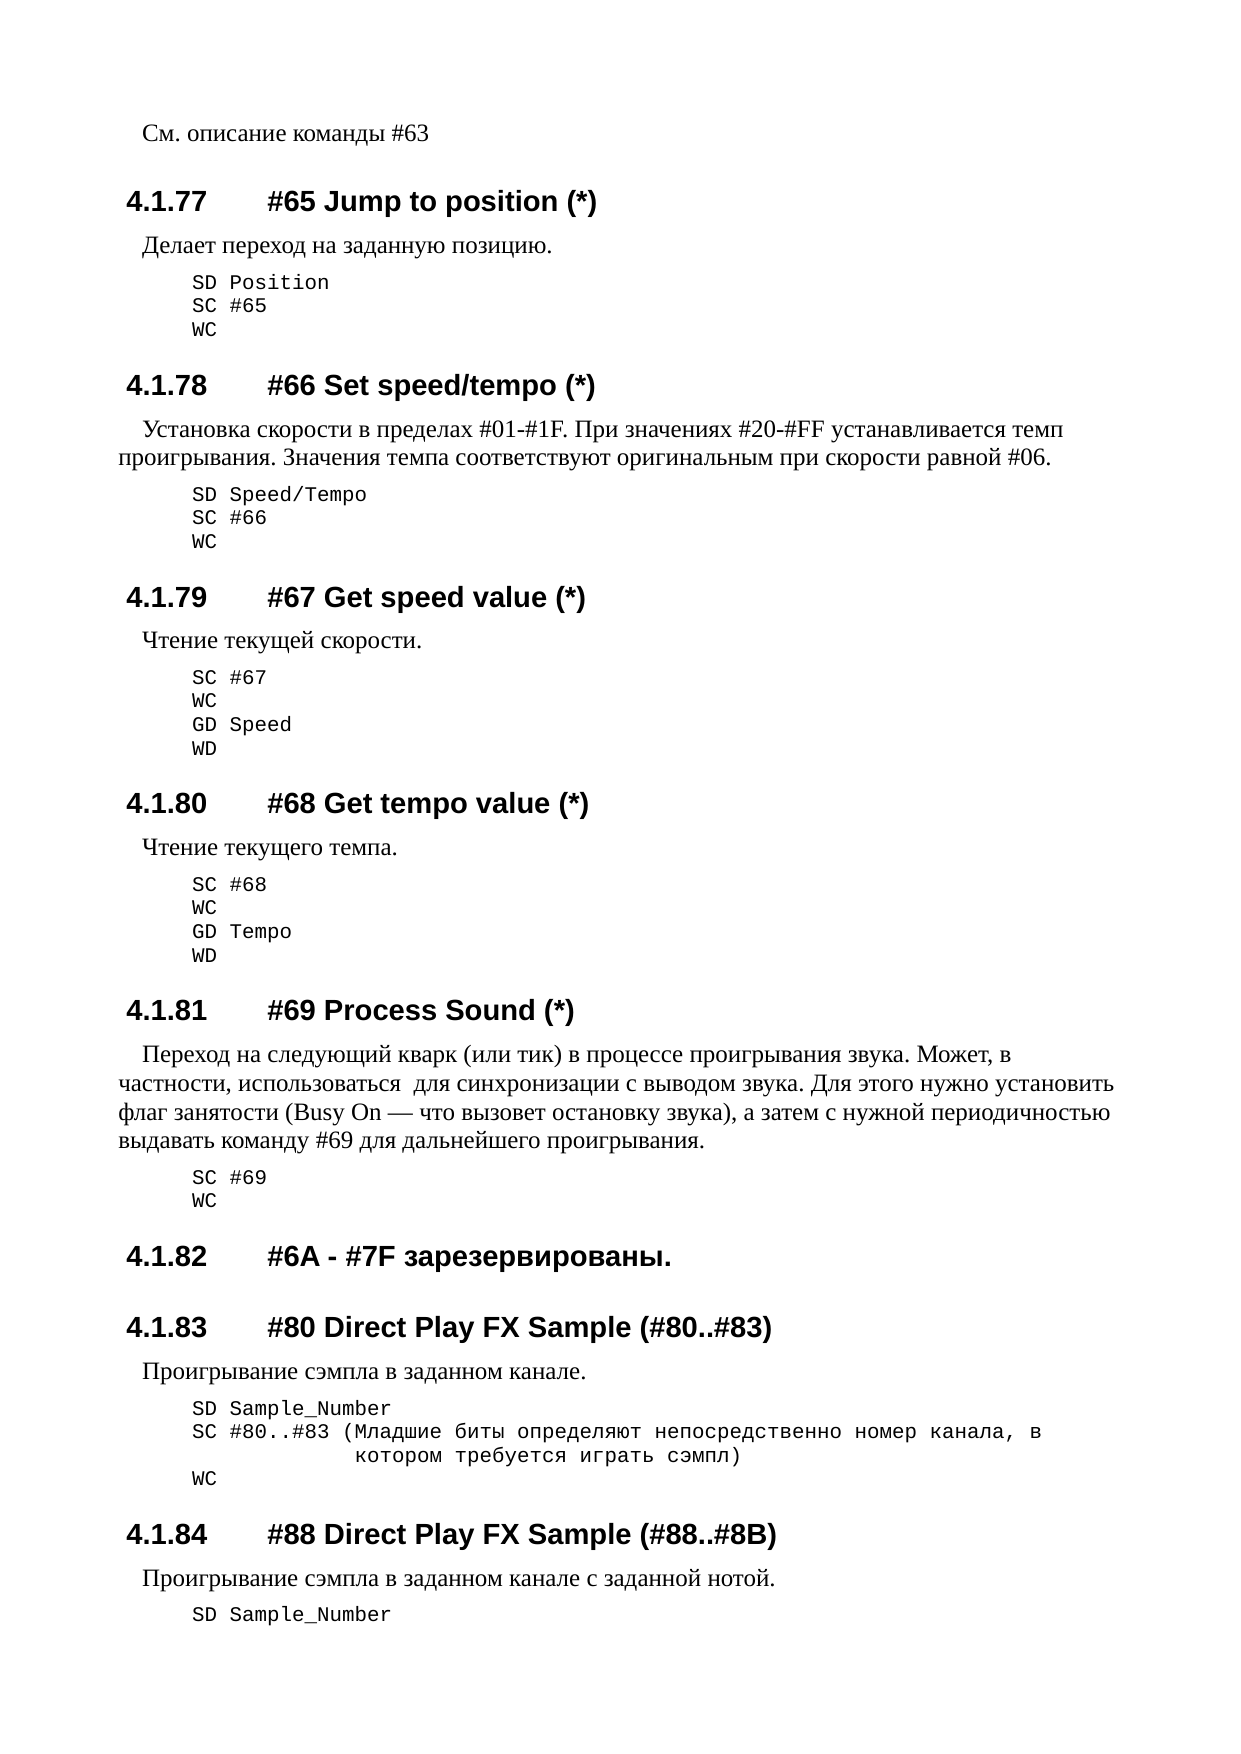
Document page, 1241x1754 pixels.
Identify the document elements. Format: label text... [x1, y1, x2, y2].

text WC [118, 1468, 1122, 1492]
text SD Sample_Number [118, 1397, 1122, 1421]
text SC #66 [118, 507, 1122, 531]
subtitle #67 Get speed value (*) [118, 579, 1122, 613]
text WC [118, 1191, 1122, 1214]
text Делает переход на заданную позицию. [118, 230, 1122, 259]
text SD Speed/Tempo [118, 484, 1122, 507]
subtitle #80 Direct Play FX Sample (#80..#83) [118, 1310, 1122, 1344]
text SD Position [118, 272, 1122, 295]
text GD Speed [118, 714, 1122, 738]
text SC #69 [118, 1167, 1122, 1191]
subtitle #65 Jump to position (*) [118, 184, 1122, 218]
text Установка скорости в пределах #01-#1F. При значениях #20-#FF устанавливается темп проигрывания. Значения темпа соответствуют оригинальным при скорости равной #06. [118, 414, 1122, 471]
subtitle #6A - #7F зарезервированы. [118, 1239, 1122, 1273]
text GD Tempo [118, 921, 1122, 945]
text котором требуется играть сэмпл) [118, 1445, 1122, 1468]
text Чтение текущей скорости. [118, 626, 1122, 654]
text SC #65 [118, 295, 1122, 319]
text SC #68 [118, 874, 1122, 897]
subtitle #68 Get tempo value (*) [118, 786, 1122, 820]
text SC #67 [118, 667, 1122, 691]
text WD [118, 738, 1122, 761]
text WC [118, 691, 1122, 714]
text Проигрывание сэмпла в заданном канале с заданной нотой. [118, 1563, 1122, 1592]
text См. описание команды #63 [118, 118, 1122, 147]
text WD [118, 945, 1122, 968]
subtitle #88 Direct Play FX Sample (#88..#8B) [118, 1517, 1122, 1551]
subtitle #69 Process Sound (*) [118, 993, 1122, 1027]
text Чтение текущего темпа. [118, 832, 1122, 861]
text SD Sample_Number [118, 1604, 1122, 1628]
text Переход на следующий кварк (или тик) в процессе проигрывания звука. Может, в частности, использоваться для синхронизации с выводом звука. Для этого нужно установить флаг занятости (Busy On — что вызовет остановку звука), а затем с нужной периодичностью выдавать команду #69 для дальнейшего проигрывания. [118, 1039, 1122, 1154]
text WC [118, 531, 1122, 554]
subtitle #66 Set speed/tempo (*) [118, 368, 1122, 401]
text WC [118, 897, 1122, 921]
text SC #80..#83 (Младшие биты определяют непосредственно номер канала, в [118, 1421, 1122, 1445]
text Проигрывание сэмпла в заданном канале. [118, 1356, 1122, 1385]
text WC [118, 319, 1122, 343]
